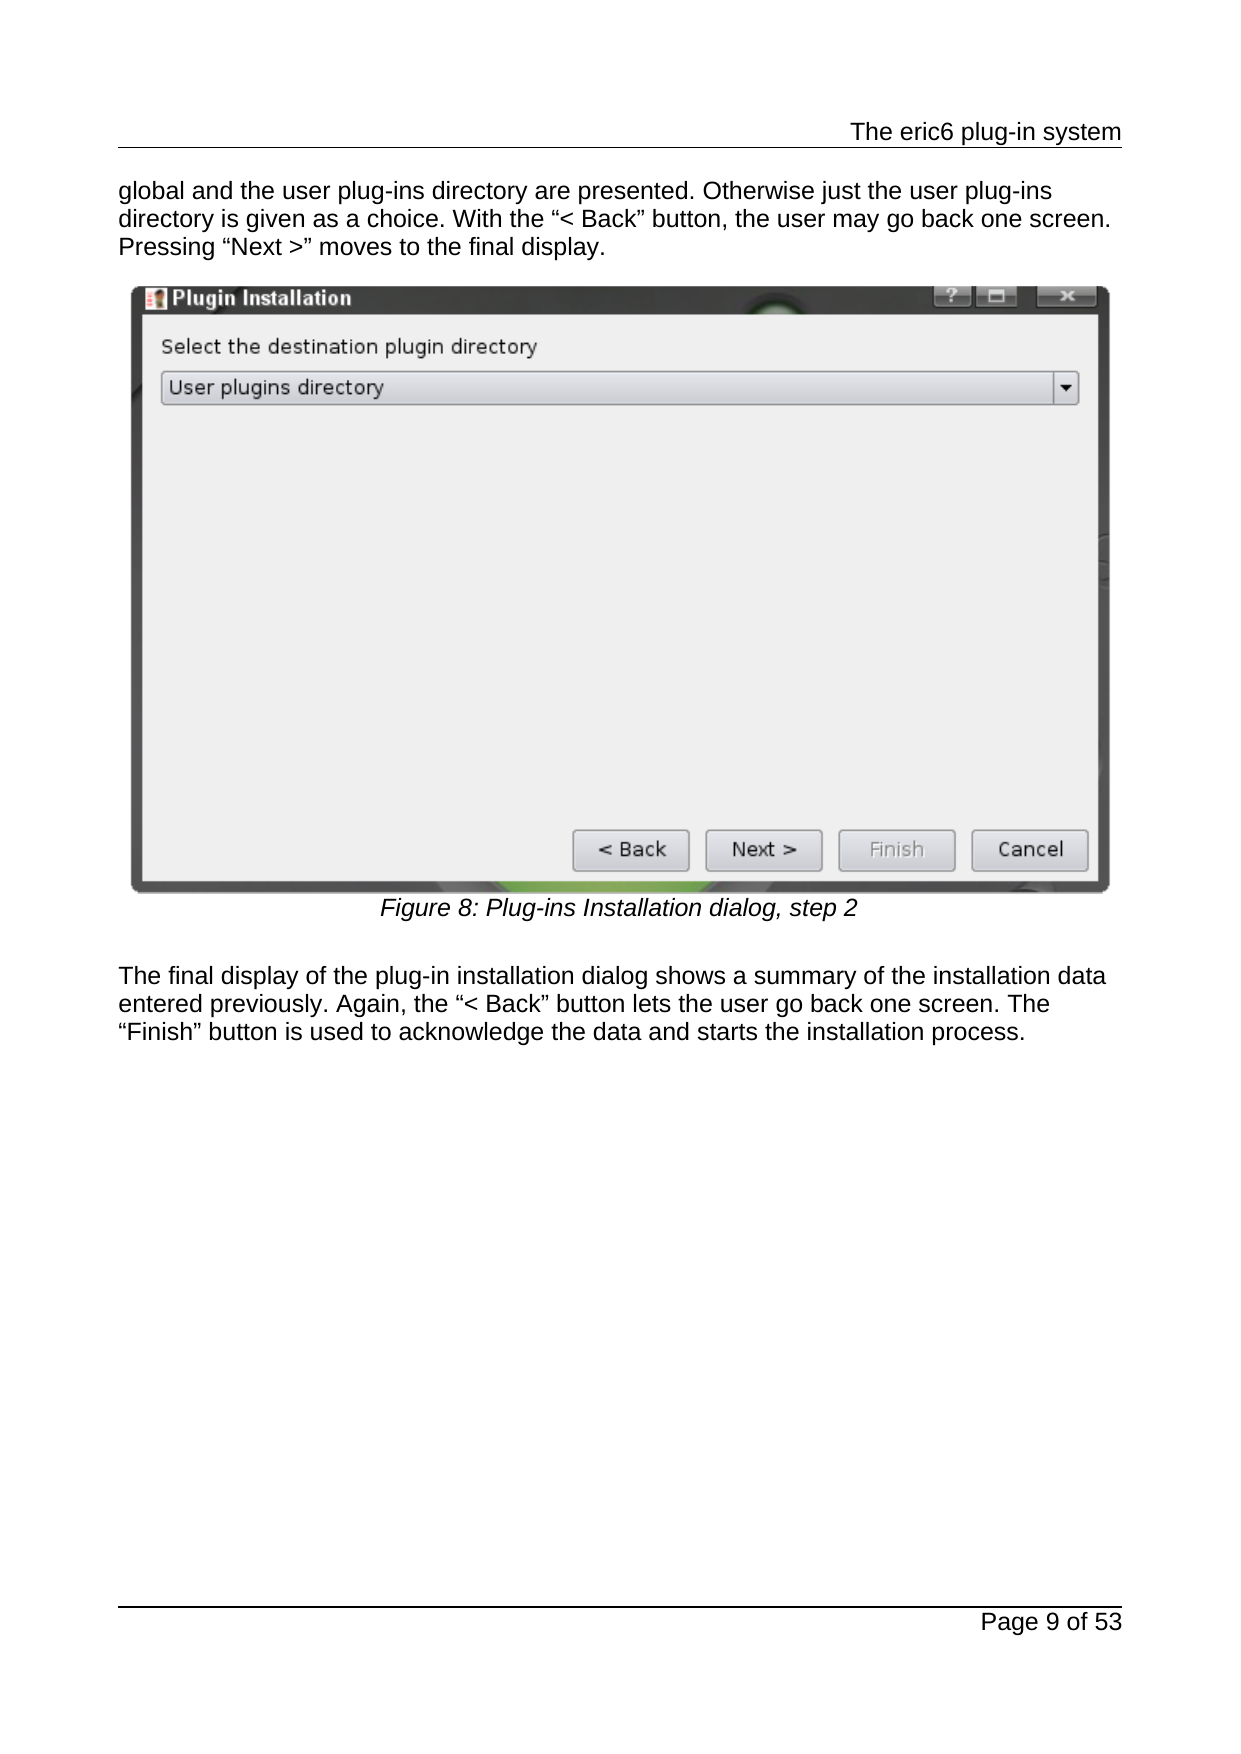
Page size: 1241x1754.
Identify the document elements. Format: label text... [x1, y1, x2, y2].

text The final display of the plug-in installation dialog shows a summary of the installation data entered previously. Again, the “< Back” button lets the user go back one screen. The “Finish” button is used to acknowledge the data and starts the installation process. [118, 962, 1122, 1046]
picture [130, 286, 1111, 894]
text Figure 8: Plug-ins Installation dialog, step 2 [130, 894, 1110, 922]
text global and the user plug-ins directory are presented. Otherwise just the user plug-ins directory is given as a choice. With the “< Back” button, the user may go back one screen. Pressing “Next >” moves to the final display. [118, 177, 1122, 261]
